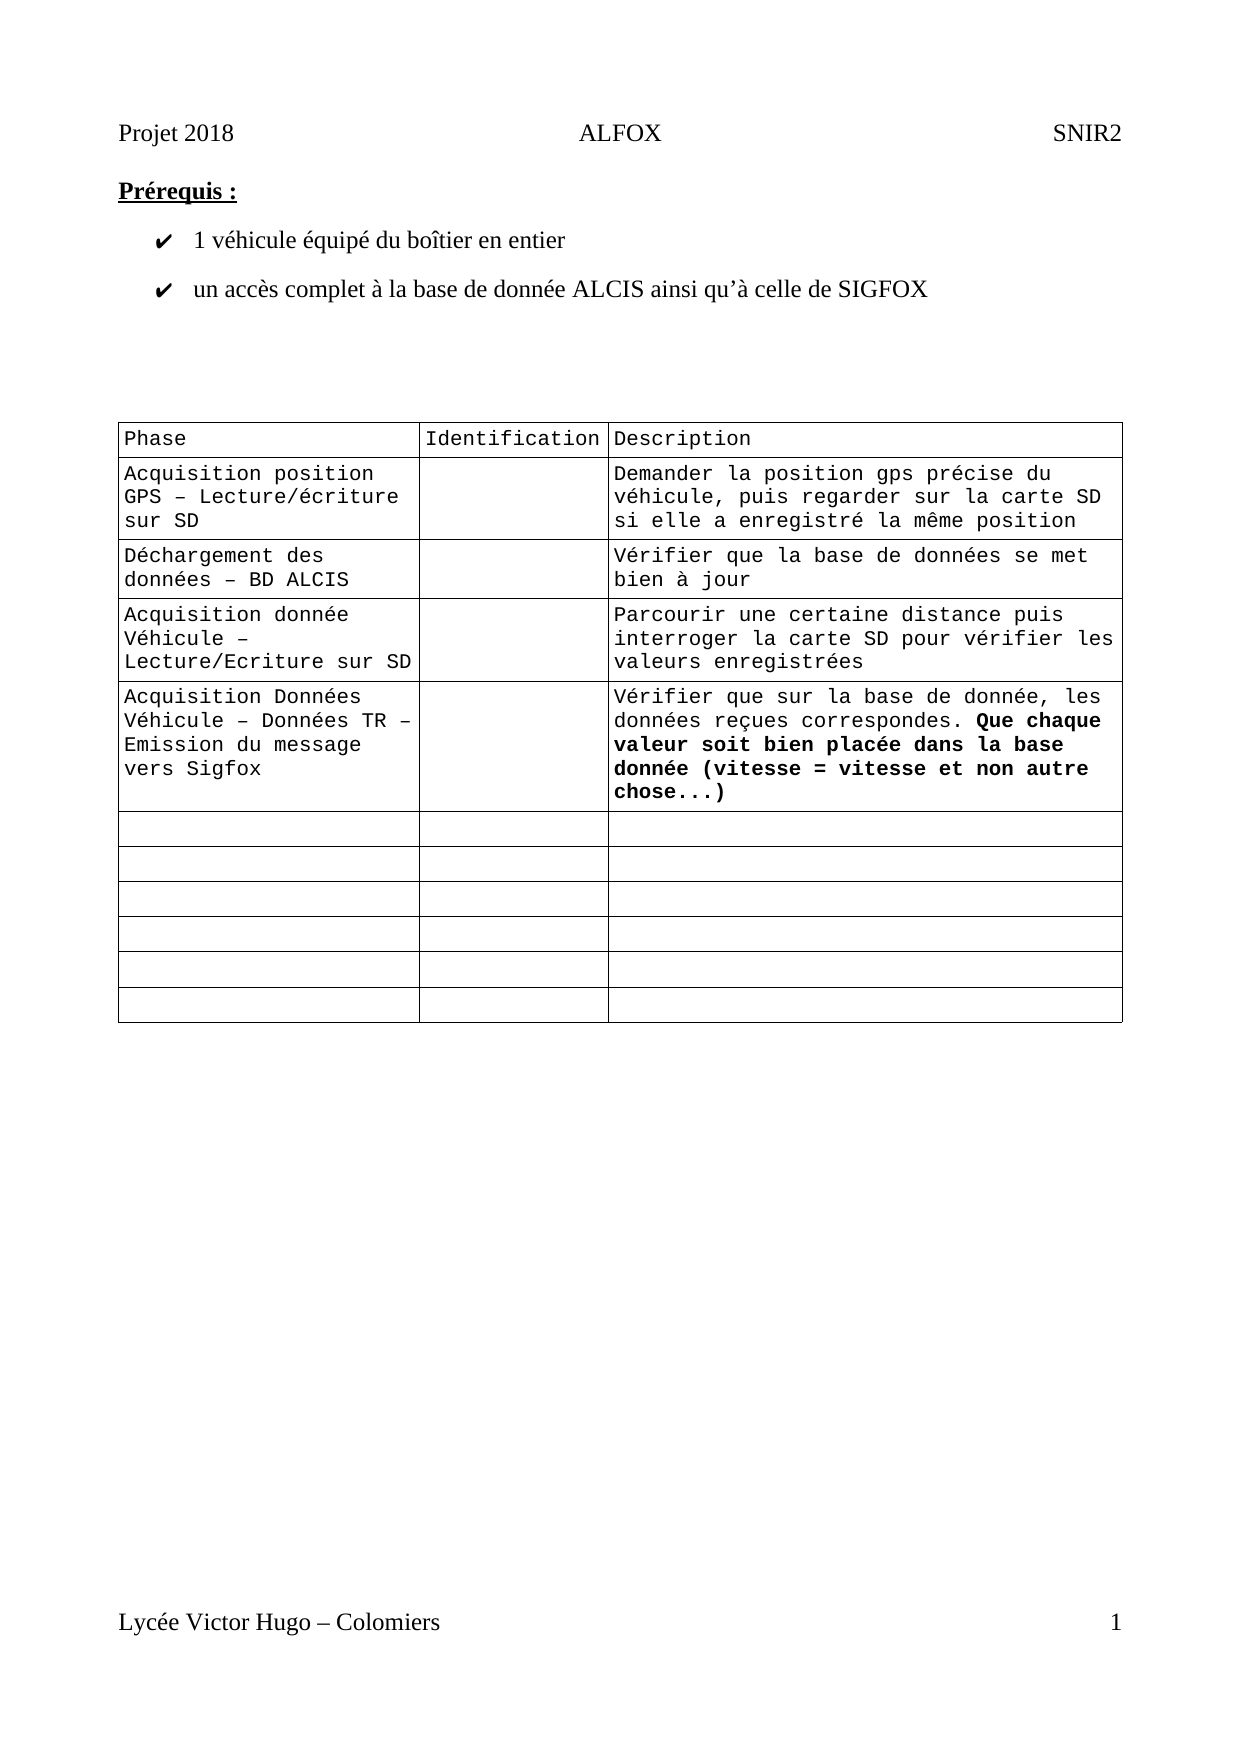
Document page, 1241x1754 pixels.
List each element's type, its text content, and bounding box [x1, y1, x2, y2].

table_cell Demander la position gps précise du véhicule, puis regarder sur la carte SD si elle a enregistré la même position [609, 458, 1122, 539]
table_header Description [609, 423, 1122, 457]
table_cell [420, 812, 608, 846]
table_cell [420, 882, 608, 916]
table_cell [609, 812, 1122, 846]
table_header Identification [420, 423, 608, 457]
table_cell Vérifier que la base de données se met bien à jour [609, 540, 1122, 598]
table_cell [119, 988, 419, 1022]
table_cell [609, 847, 1122, 881]
table_cell [420, 458, 608, 539]
table_cell [119, 812, 419, 846]
table_cell [609, 952, 1122, 987]
table_cell [420, 540, 608, 598]
table_cell [420, 988, 608, 1022]
table_cell [119, 882, 419, 916]
table_header Phase [119, 423, 419, 457]
table_cell [119, 917, 419, 951]
list 1 véhicule équipé du boîtier en entier [156, 225, 1122, 254]
table_cell [420, 599, 608, 681]
table_cell [609, 988, 1122, 1022]
table_cell Parcourir une certaine distance puis interroger la carte SD pour vérifier les valeurs enregistrées [609, 599, 1122, 681]
text Prérequis : [118, 176, 1122, 205]
table_cell Acquisition donnée Véhicule – Lecture/Ecriture sur SD [119, 599, 419, 681]
table_cell [420, 847, 608, 881]
table_cell [420, 917, 608, 951]
table_cell [420, 682, 608, 811]
table_cell [609, 917, 1122, 951]
table_cell [609, 882, 1122, 916]
table_cell [119, 847, 419, 881]
table_cell Acquisition Données Véhicule – Données TR – Emission du message vers Sigfox [119, 682, 419, 811]
table_cell Déchargement des données – BD ALCIS [119, 540, 419, 598]
table_cell [119, 952, 419, 987]
table_cell [420, 952, 608, 987]
table_cell Vérifier que sur la base de donnée, les données reçues correspondes. Que chaque valeur soit bien placée dans la base donnée (vitesse = vitesse et non autre chose...) [609, 682, 1122, 811]
table_cell Acquisition position GPS – Lecture/écriture sur SD [119, 458, 419, 539]
list un accès complet à la base de donnée ALCIS ainsi qu’à celle de SIGFOX [156, 274, 1122, 303]
